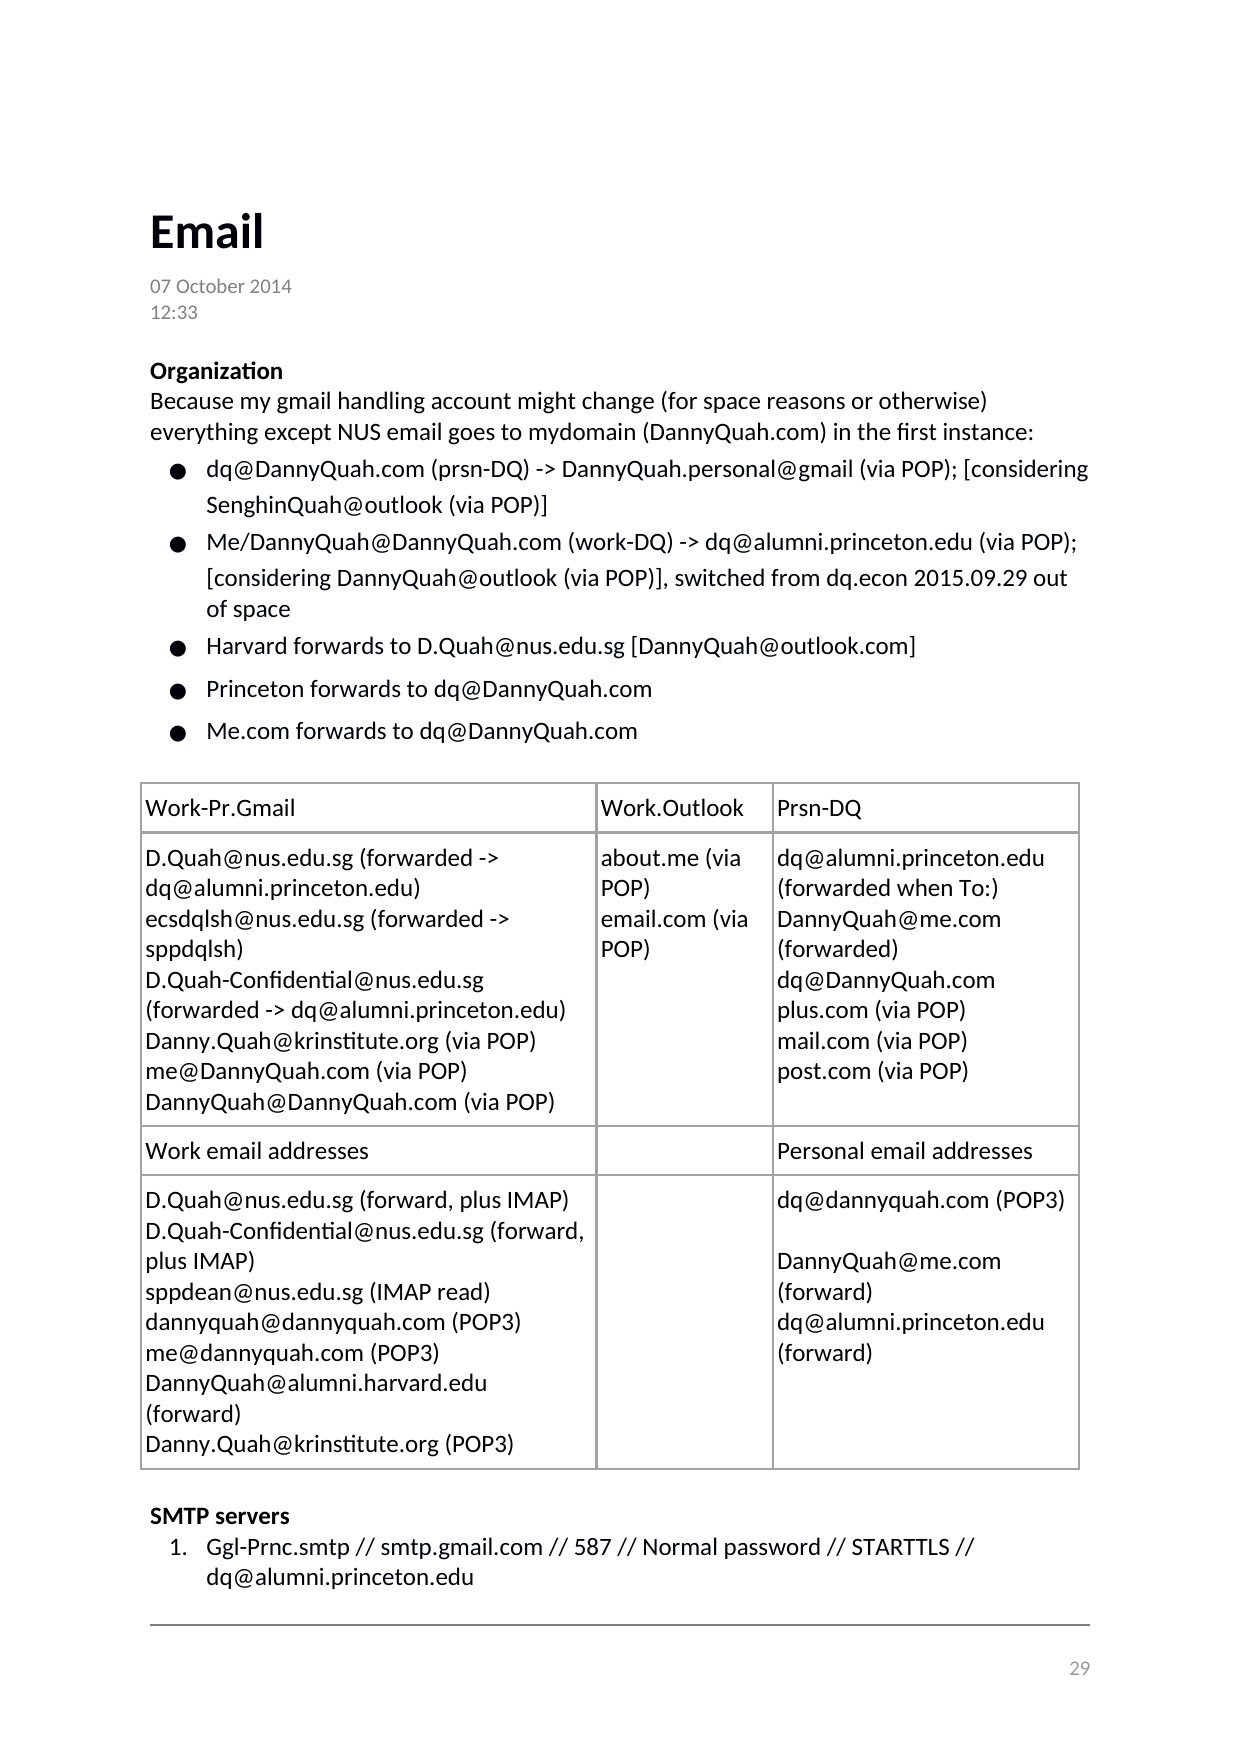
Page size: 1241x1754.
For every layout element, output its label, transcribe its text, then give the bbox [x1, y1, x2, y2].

table_cell [598, 1176, 772, 1467]
list Me.com forwards to dq@DannyQuah.com [169, 709, 1090, 752]
table_cell Work email addresses [142, 1127, 595, 1174]
table_cell D.Quah@nus.edu.sg (forward, plus IMAP) D.Quah-Confidential@nus.edu.sg (forward, plus IMAP) sppdean@nus.edu.sg (IMAP read) dannyquah@dannyquah.com (POP3) me@dannyquah.com (POP3) DannyQuah@alumni.harvard.edu (forward) Danny.Quah@krinstitute.org (POP3) [142, 1176, 595, 1467]
list Princeton forwards to dq@DannyQuah.com [169, 666, 1090, 709]
list Harvard forwards to D.Quah@nus.edu.sg [DannyQuah@outlook.com] [169, 623, 1090, 666]
table_cell D.Quah@nus.edu.sg (forwarded -> dq@alumni.princeton.edu) ecsdqlsh@nus.edu.sg (forwarded -> sppdqlsh) D.Quah-Confidential@nus.edu.sg (forwarded -> dq@alumni.princeton.edu) Danny.Quah@krinstitute.org (via POP) me@DannyQuah.com (via POP) DannyQuah@DannyQuah.com (via POP) [142, 834, 595, 1125]
table_header Work-Pr.Gmail [142, 784, 595, 831]
text 12:33 [150, 299, 1090, 324]
table_cell dq@alumni.princeton.edu (forwarded when To:) DannyQuah@me.com (forwarded) dq@DannyQuah.com plus.com (via POP) mail.com (via POP) post.com (via POP) [774, 834, 1078, 1125]
text Because my gmail handling account might change (for space reasons or otherwise) everything except NUS email goes to mydomain (DannyQuah.com) in the first instance: [150, 385, 1090, 446]
text Organization [150, 355, 1090, 385]
list Me/DannyQuah@DannyQuah.com (work-DQ) -> dq@alumni.princeton.edu (via POP); [considering DannyQuah@outlook (via POP)], switched from dq.econ 2015.09.29 out of space [169, 520, 1090, 623]
table_cell [598, 1127, 772, 1174]
subtitle Email [150, 200, 1090, 261]
table_cell Personal email addresses [774, 1127, 1078, 1174]
table_header Work.Outlook [598, 784, 772, 831]
text 07 October 2014 [150, 273, 1090, 299]
table_header Prsn-DQ [774, 784, 1078, 831]
table_cell about.me (via POP) email.com (via POP) [598, 834, 772, 1125]
list dq@DannyQuah.com (prsn-DQ) -> DannyQuah.personal@gmail (via POP); [considering SenghinQuah@outlook (via POP)] [169, 446, 1090, 520]
table_cell dq@dannyquah.com (POP3) DannyQuah@me.com (forward) dq@alumni.princeton.edu (forward) [774, 1176, 1078, 1467]
text SMTP servers [150, 1500, 1090, 1531]
list Ggl-Prnc.smtp // smtp.gmail.com // 587 // Normal password // STARTTLS // dq@alumni.princeton.edu [169, 1531, 1090, 1592]
